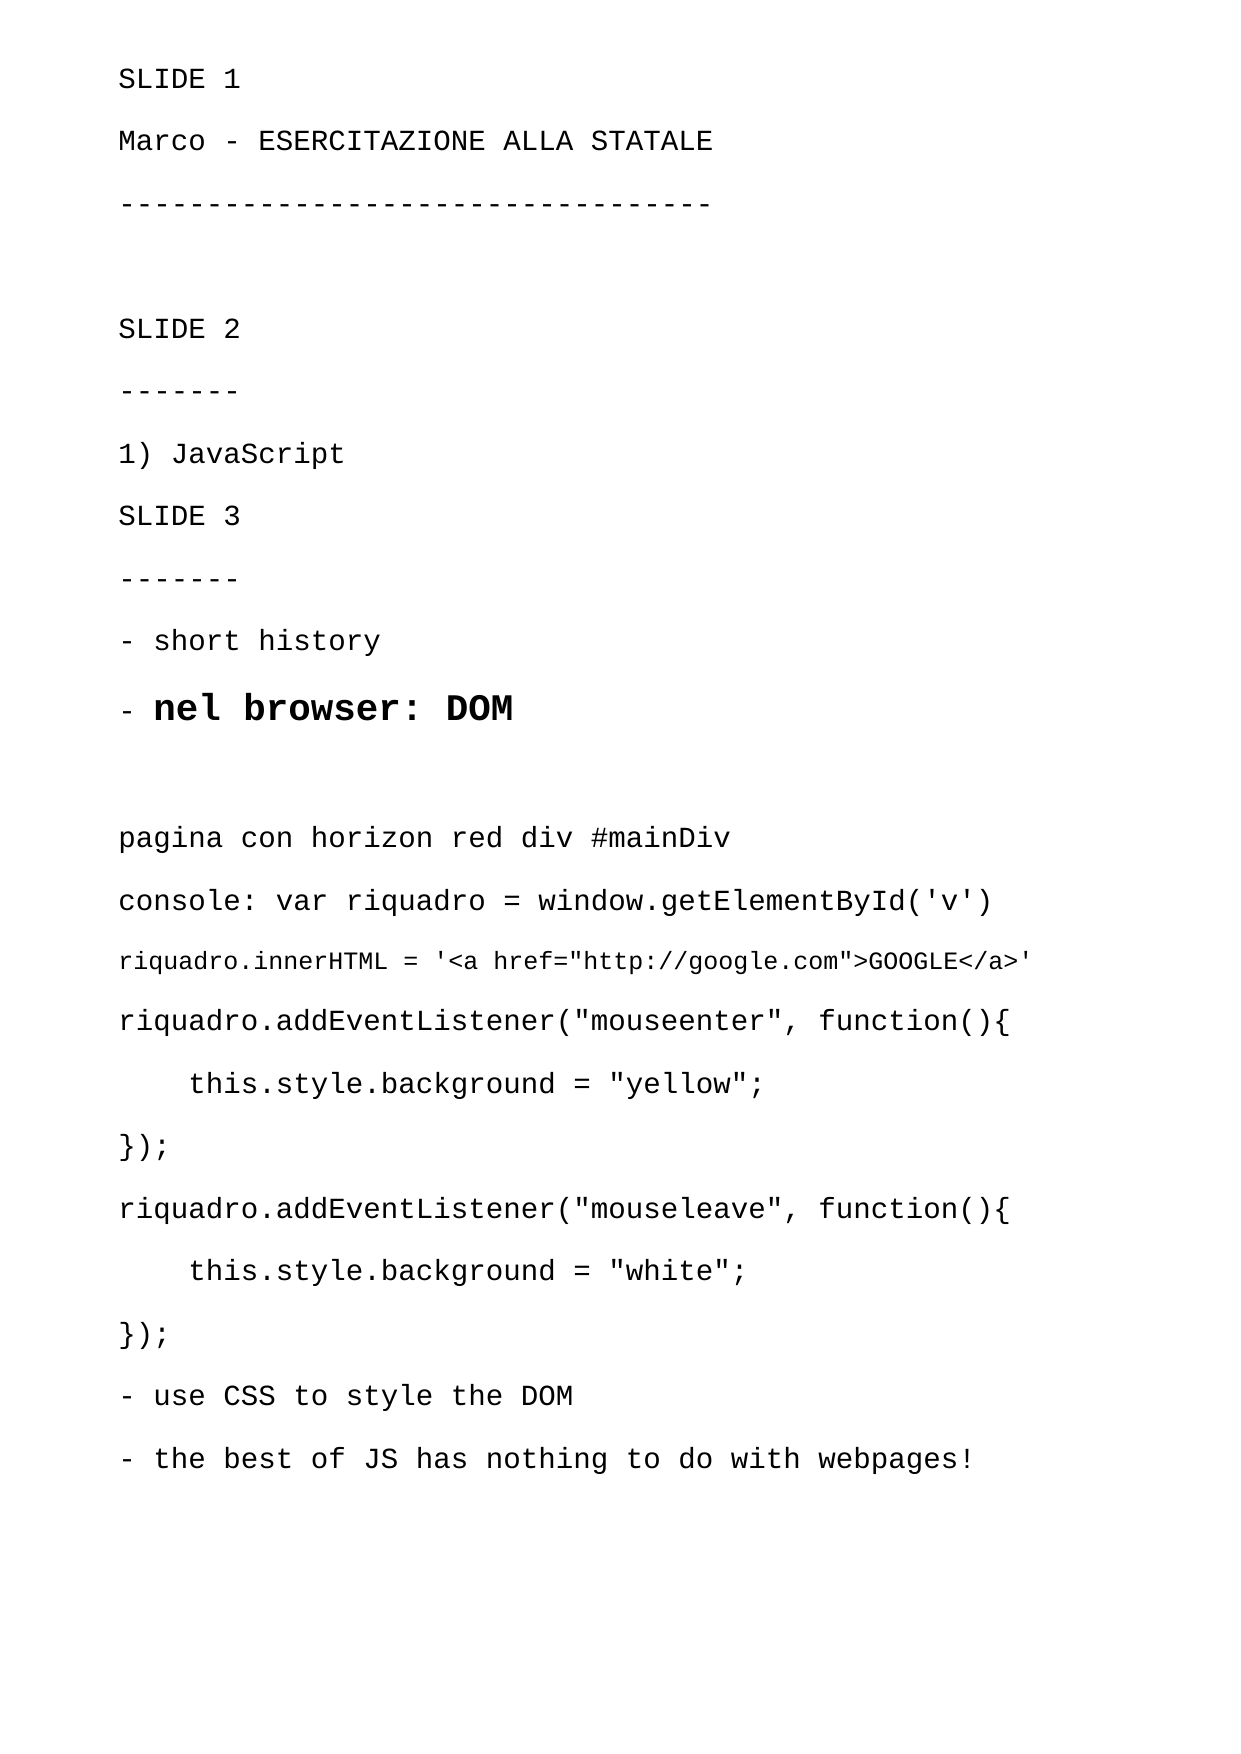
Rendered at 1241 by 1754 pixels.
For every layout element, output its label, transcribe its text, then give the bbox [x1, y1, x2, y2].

text SLIDE 3 [118, 502, 1093, 534]
text ------- [118, 564, 1093, 597]
text 1) JavaScript [118, 439, 1093, 472]
text riquadro.addEventListener("mouseleave", function(){ [118, 1194, 1093, 1227]
text - short history [118, 627, 1093, 659]
text - nel browser: DOM [118, 689, 1093, 732]
text console: var riquadro = window.getElementById('v') [118, 886, 1093, 919]
text SLIDE 2 [118, 314, 1093, 347]
text riquadro.innerHTML = '<a href="http://google.com">GOOGLE</a>' [118, 948, 1093, 977]
text }); [118, 1319, 1093, 1352]
text - the best of JS has nothing to do with webpages! [118, 1444, 1093, 1477]
text SLIDE 1 [118, 64, 1093, 97]
text this.style.background = "white"; [118, 1256, 1093, 1289]
text Marco - ESERCITAZIONE ALLA STATALE [118, 127, 1093, 159]
text - use CSS to style the DOM [118, 1381, 1093, 1414]
text ---------------------------------- [118, 189, 1093, 222]
text }); [118, 1131, 1093, 1164]
text pagina con horizon red div #mainDiv [118, 823, 1093, 857]
text this.style.background = "yellow"; [118, 1069, 1093, 1102]
text riquadro.addEventListener("mouseenter", function(){ [118, 1006, 1093, 1039]
text ------- [118, 377, 1093, 409]
